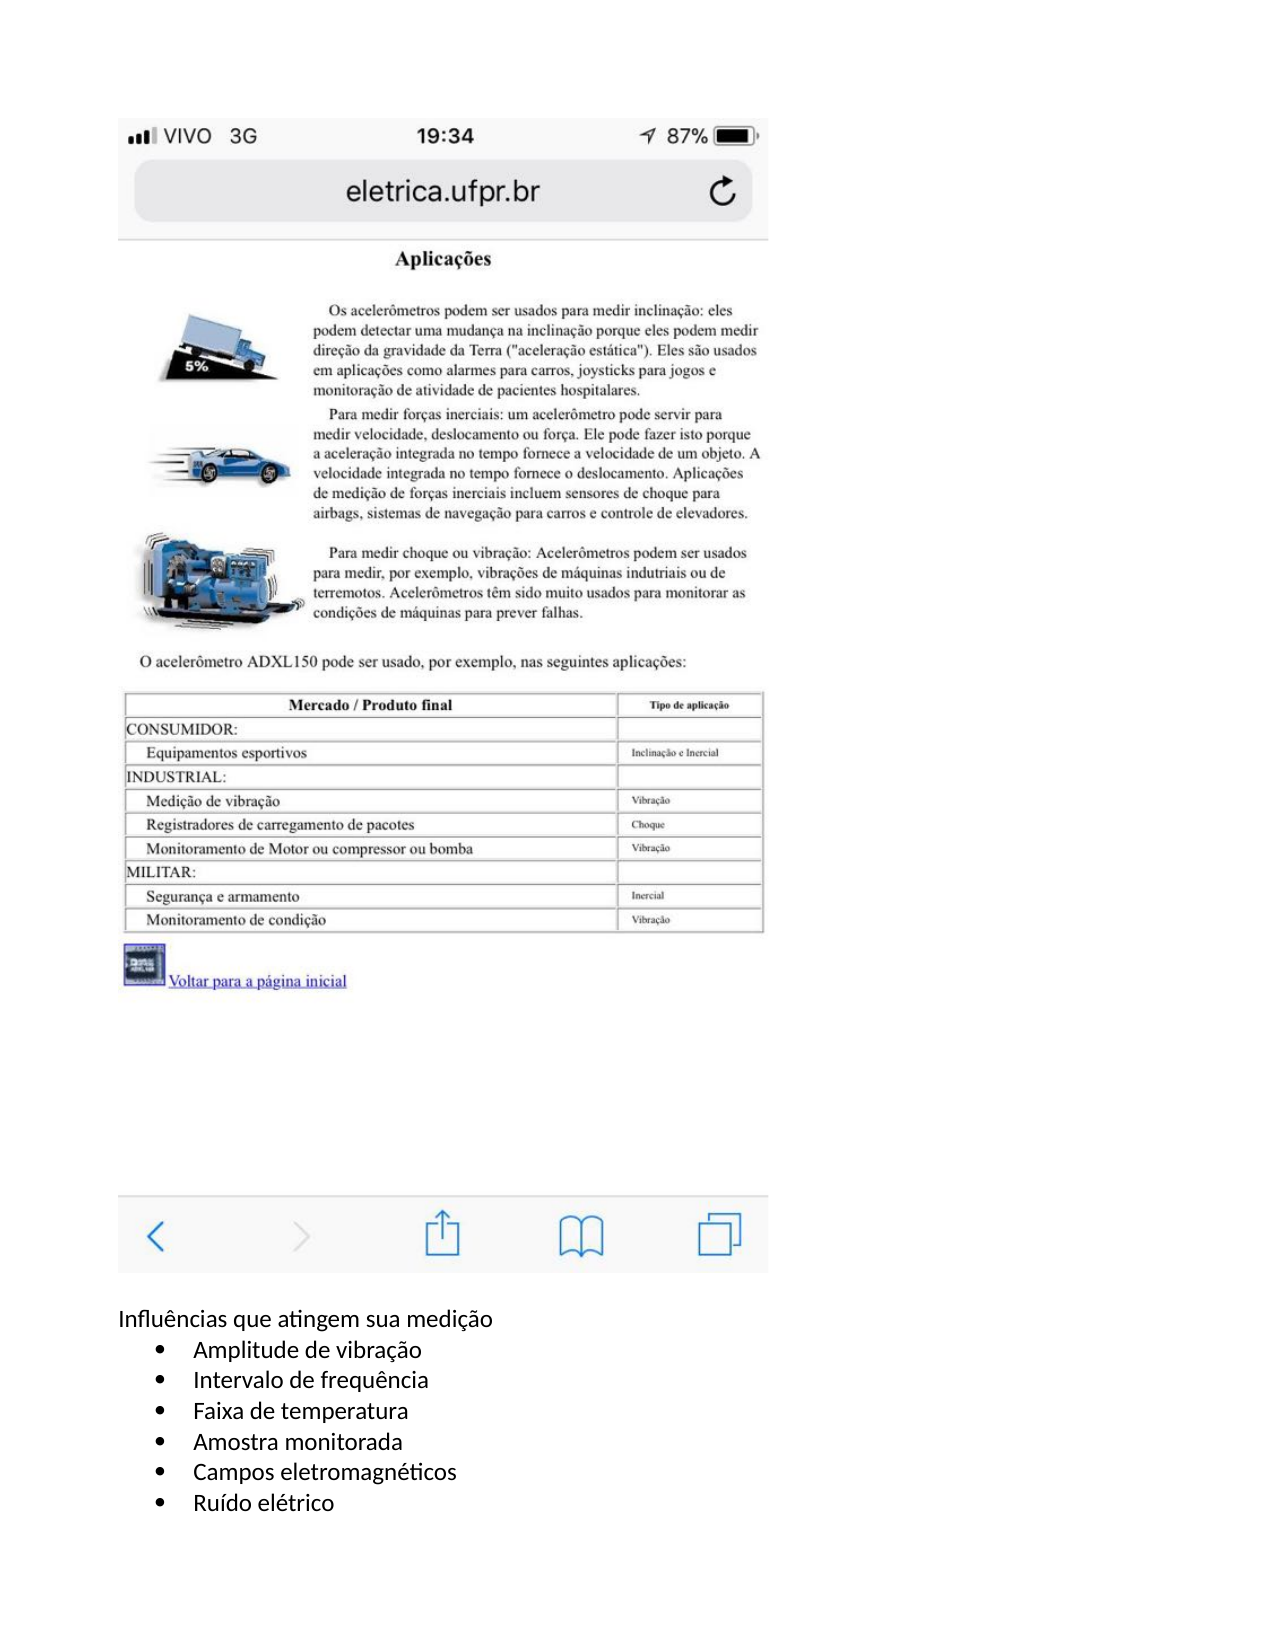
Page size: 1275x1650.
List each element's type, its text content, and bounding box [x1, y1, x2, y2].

list Intervalo de frequência [156, 1364, 1157, 1395]
list Amostra monitorada [156, 1426, 1157, 1456]
list Faixa de temperatura [156, 1395, 1157, 1426]
list Ruído elétrico [156, 1487, 1157, 1517]
text Influências que atingem sua medição [118, 1303, 1157, 1334]
list Campos eletromagnéticos [156, 1456, 1157, 1487]
list Amplitude de vibração [156, 1334, 1157, 1364]
